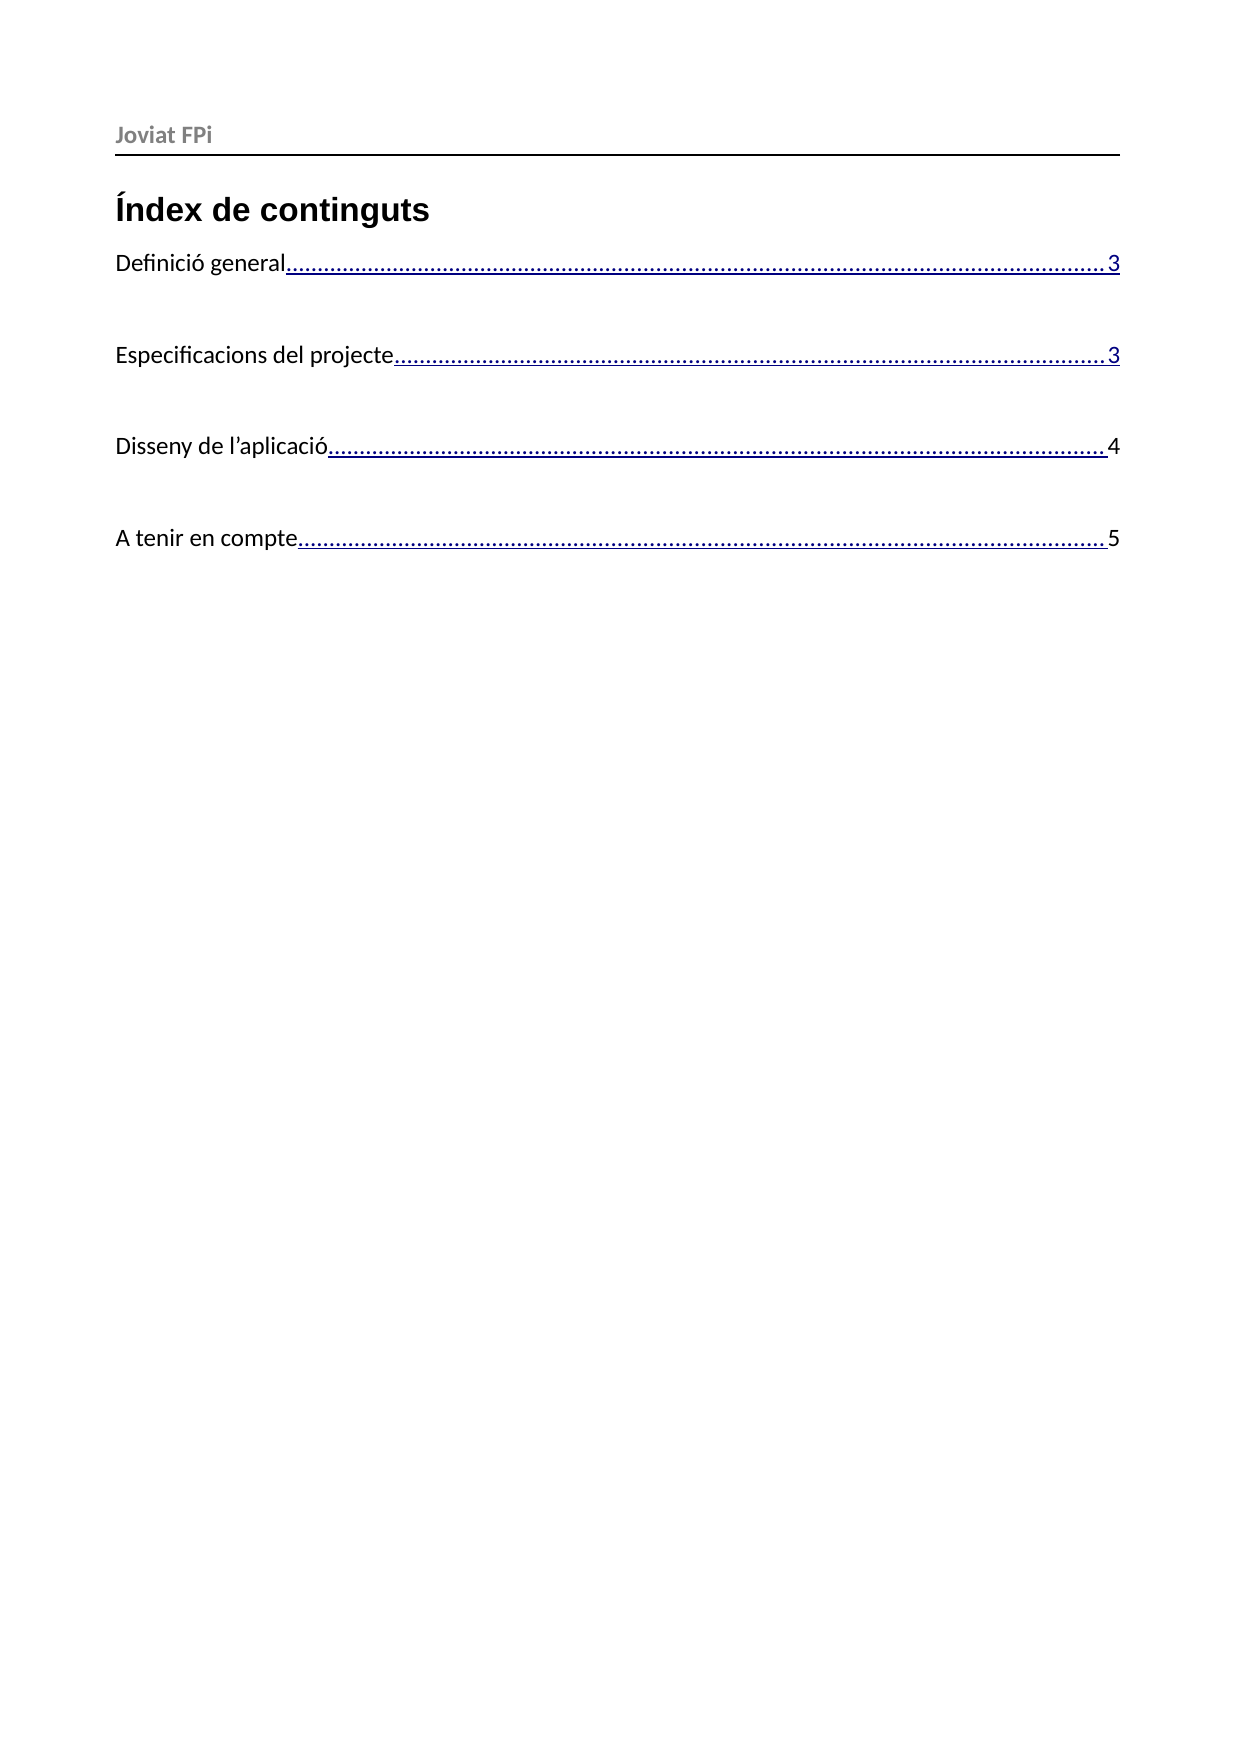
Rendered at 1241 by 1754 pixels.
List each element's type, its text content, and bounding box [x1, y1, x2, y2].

text Definició general 3 [115, 247, 1120, 278]
text Especificacions del projecte 3 [115, 339, 1120, 369]
subtitle Índex de continguts [115, 190, 1120, 228]
text Disseny de l’aplicació 4 [115, 430, 1120, 461]
text A tenir en compte 5 [115, 522, 1120, 552]
